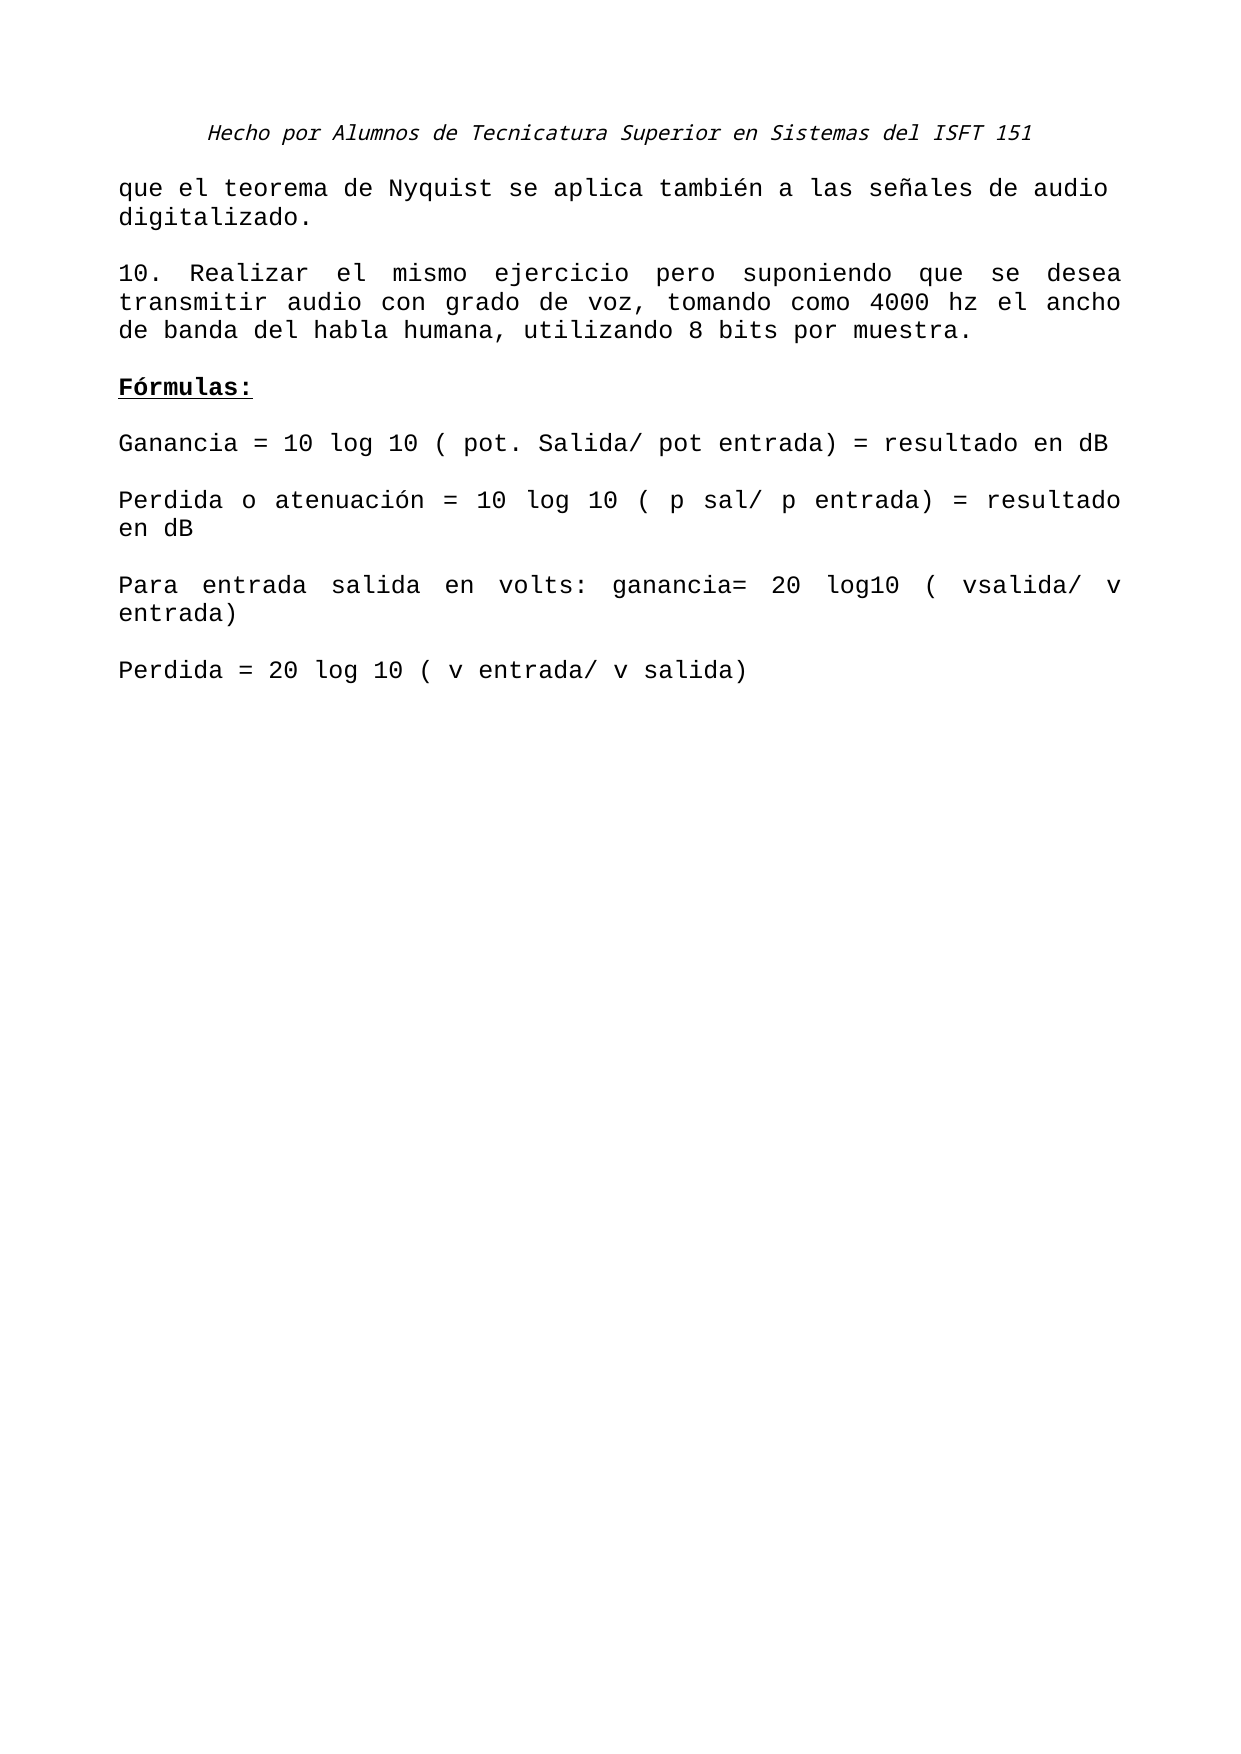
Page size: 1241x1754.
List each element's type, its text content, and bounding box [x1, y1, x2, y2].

text que el teorema de Nyquist se aplica también a las señales de audio [118, 176, 1122, 204]
text Perdida o atenuación = 10 log 10 ( p sal/ p entrada) = resultado en dB [118, 488, 1122, 544]
text Para entrada salida en volts: ganancia= 20 log10 ( vsalida/ v entrada) [118, 573, 1122, 629]
text digitalizado. [118, 204, 1122, 233]
text 10. Realizar el mismo ejercicio pero suponiendo que se desea transmitir audio con grado de voz, tomando como 4000 hz el ancho de banda del habla humana, utilizando 8 bits por muestra. [118, 261, 1122, 346]
text Fórmulas: [118, 374, 1122, 403]
text Perdida = 20 log 10 ( v entrada/ v salida) [118, 658, 1122, 686]
text Ganancia = 10 log 10 ( pot. Salida/ pot entrada) = resultado en dB [118, 431, 1122, 459]
